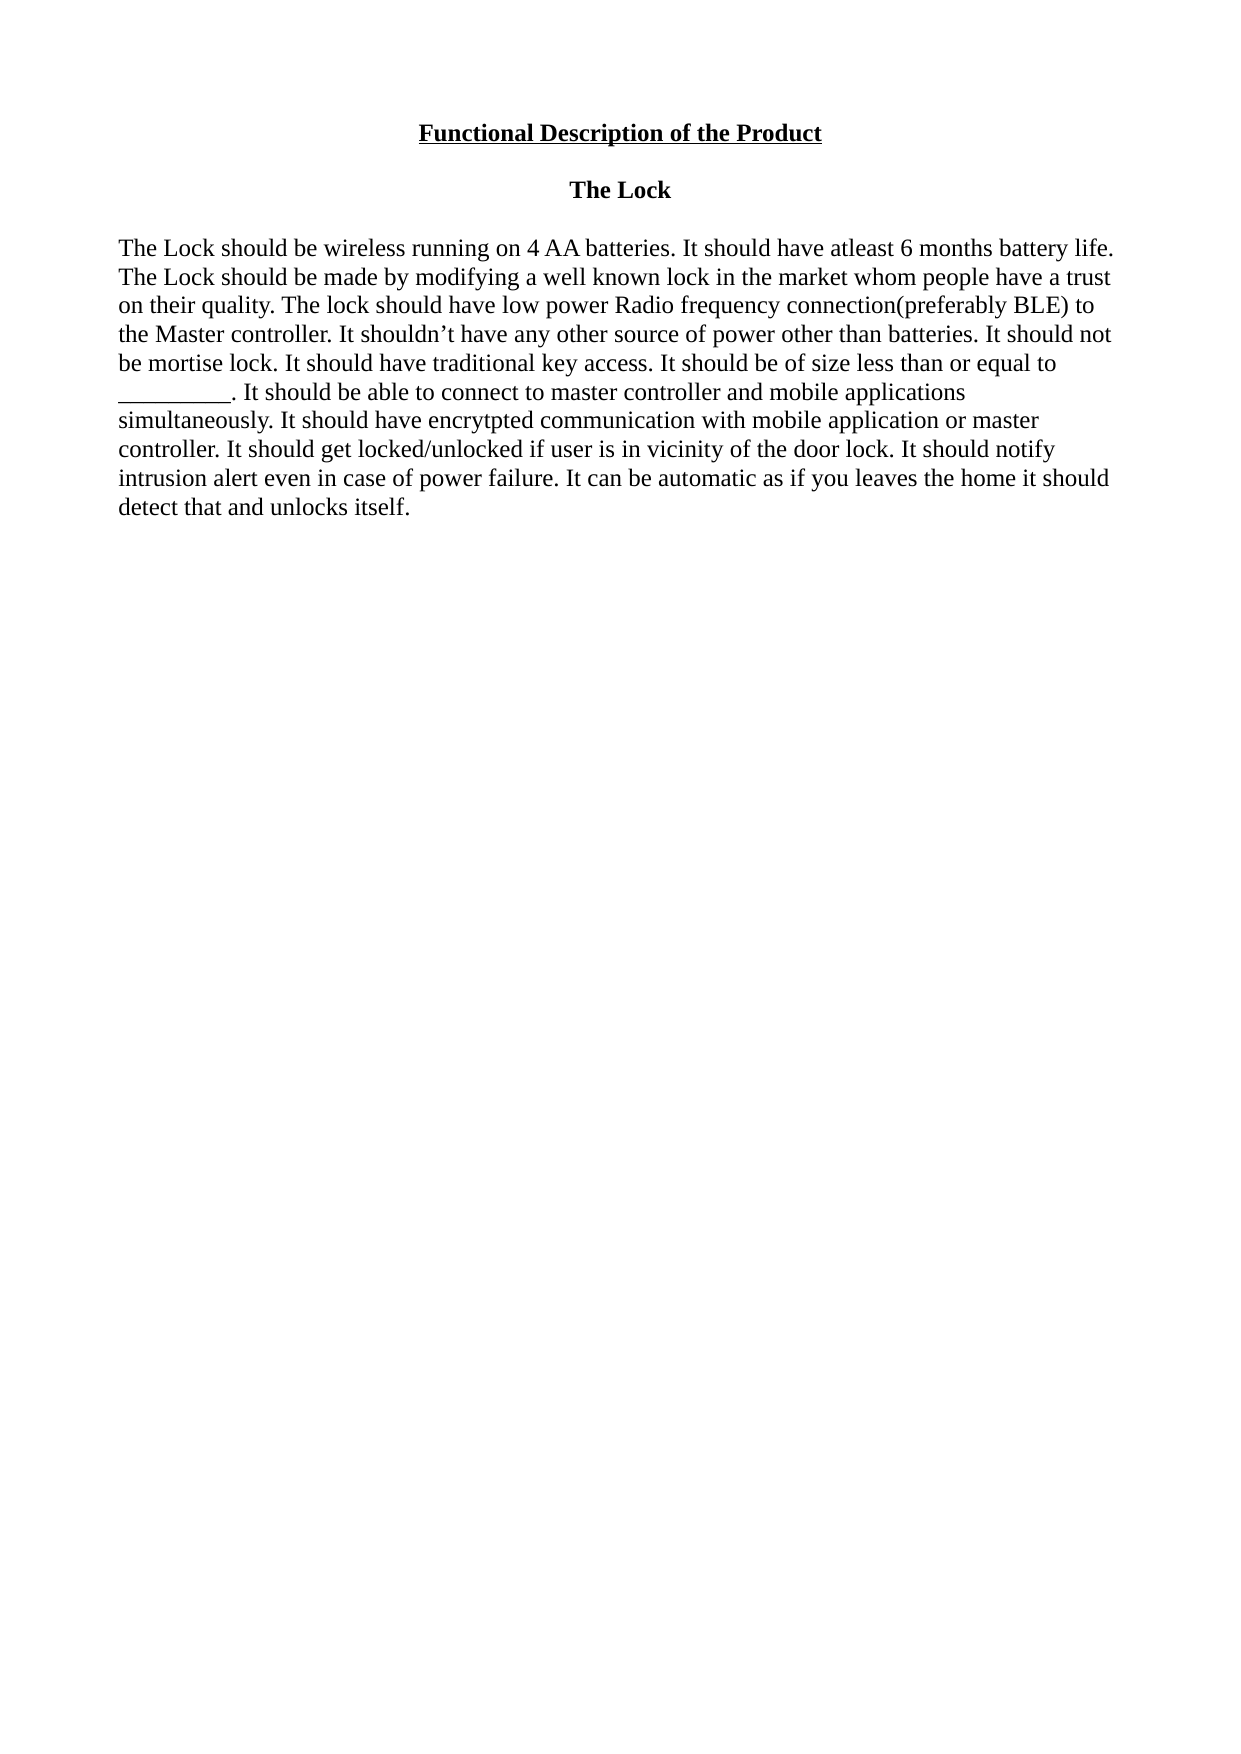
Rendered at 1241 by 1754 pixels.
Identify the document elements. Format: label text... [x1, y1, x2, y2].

text Functional Description of the Product [118, 118, 1122, 147]
text The Lock should be wireless running on 4 AA batteries. It should have atleast 6 months battery life. The Lock should be made by modifying a well known lock in the market whom people have a trust on their quality. The lock should have low power Radio frequency connection(preferably BLE) to the Master controller. It shouldn’t have any other source of power other than batteries. It should not be mortise lock. It should have traditional key access. It should be of size less than or equal to _________. It should be able to connect to master controller and mobile applications simultaneously. It should have encrytpted communication with mobile application or master controller. It should get locked/unlocked if user is in vicinity of the door lock. It should notify intrusion alert even in case of power failure. It can be automatic as if you leaves the home it should detect that and unlocks itself. [118, 233, 1122, 521]
text The Lock [118, 176, 1122, 204]
